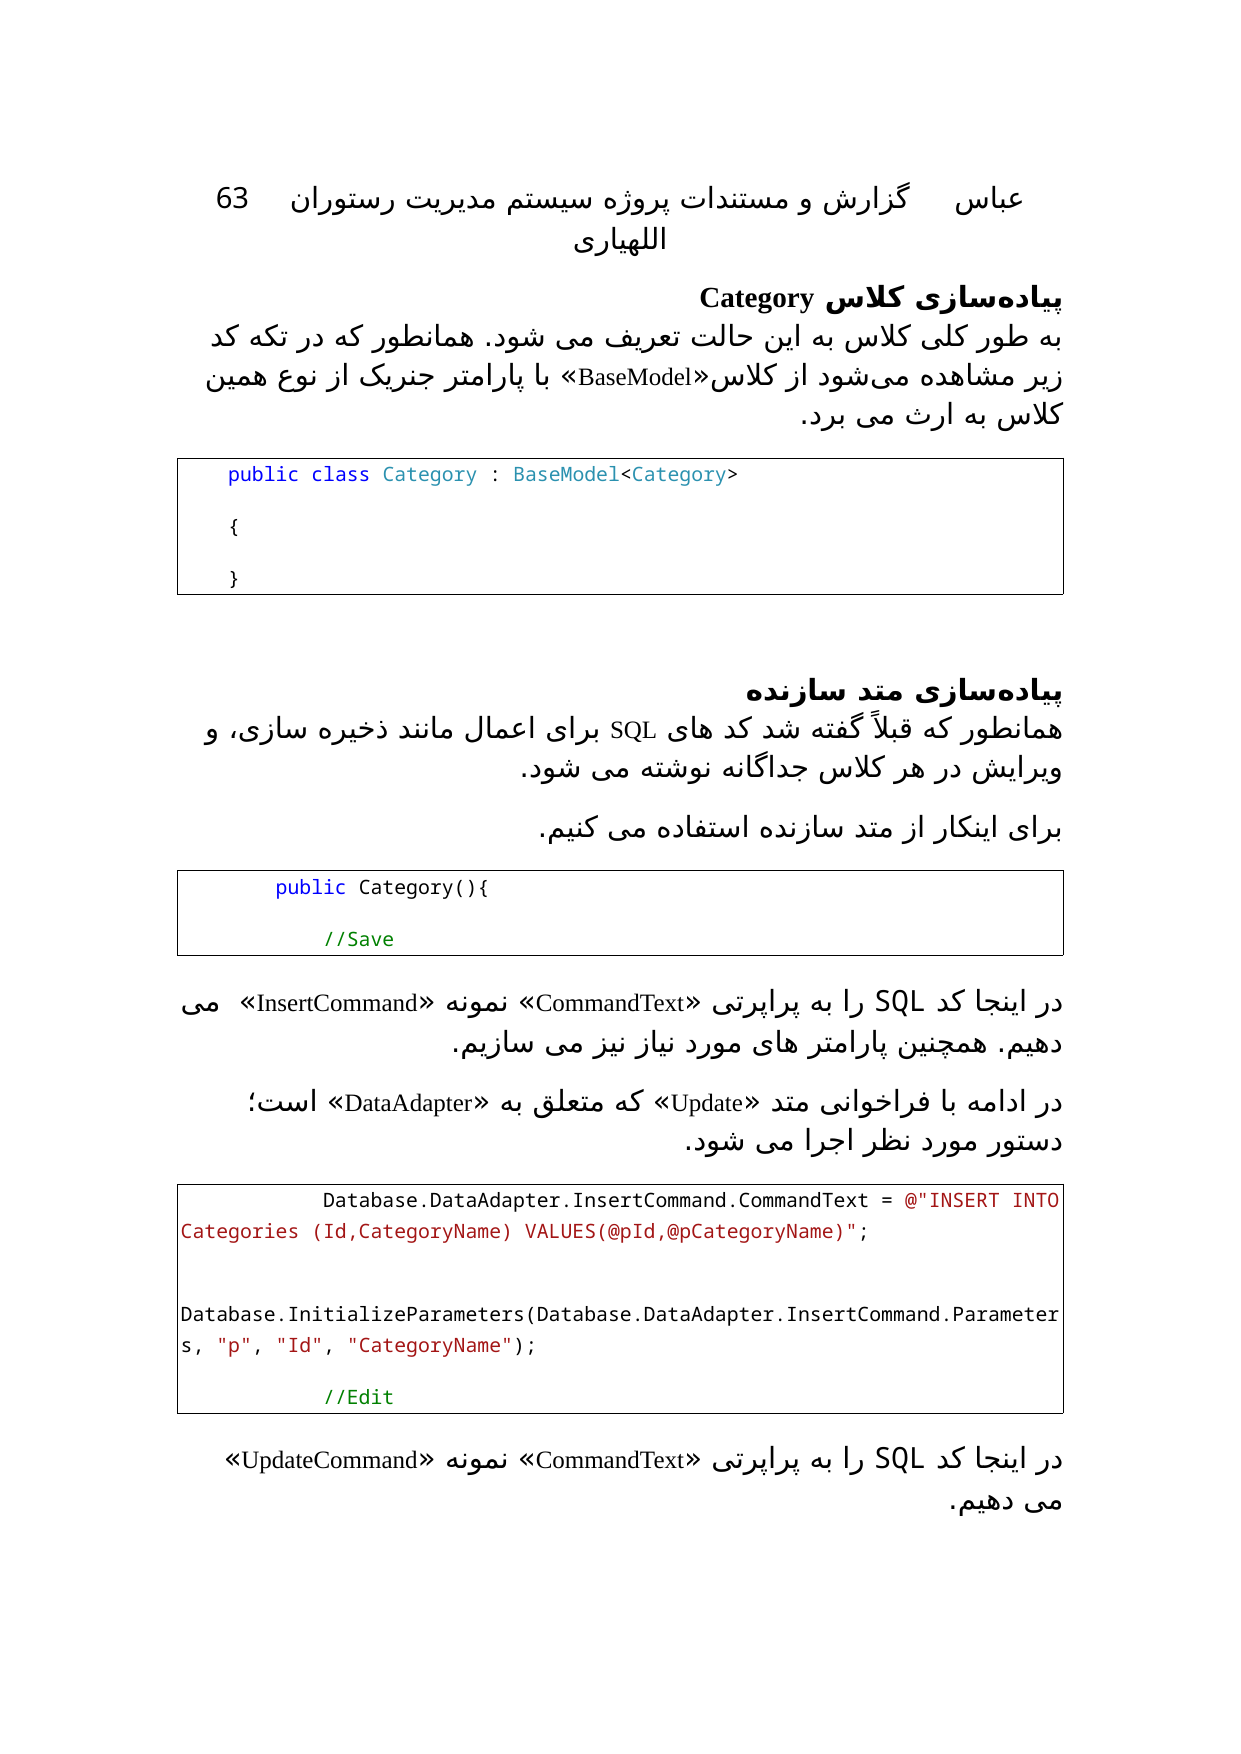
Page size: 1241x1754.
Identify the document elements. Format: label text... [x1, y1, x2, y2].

text //Save [178, 922, 1063, 955]
text در ادامه با فراخوانی متد «Update» که متعلق به «DataAdapter» است؛ دستور مورد نظر اجرا می شود. [177, 1085, 1063, 1158]
text { [178, 509, 1063, 539]
text } [178, 561, 1063, 594]
subtitle پیاده‌سازی متد سازنده [177, 673, 1063, 707]
subtitle پیاده‌سازی کلاس Category [177, 281, 1063, 315]
text همانطور که قبلاً گفته شد کد های SQL برای اعمال مانند ذخیره سازی، و ویرایش در هر کلاس جداگانه نوشته می شود. [177, 712, 1063, 785]
text برای اینکار از متد سازنده استفاده می کنیم. [177, 811, 1063, 844]
text در اینجا کد SQL را به پراپرتی «CommandText» نمونه «InsertCommand» می دهیم. همچنین پارامتر های مورد نیاز نیز می سازیم. [177, 980, 1063, 1059]
text //Edit [178, 1380, 1063, 1413]
text public Category(){ [178, 871, 1063, 901]
text public class Category : BaseModel<Category> [178, 459, 1063, 488]
text در اینجا کد SQL را به پراپرتی «CommandText» نمونه «UpdateCommand» می دهیم. [177, 1438, 1063, 1516]
text به طور کلی کلاس به این حالت تعریف می شود. همانطور که در تکه کد زیر مشاهده می‌شود از کلاس«BaseModel» با پارامتر جنریک از نوع همین کلاس به ارث می برد. [177, 320, 1063, 432]
text Database.DataAdapter.InsertCommand.CommandText = @"INSERT INTO Categories (Id,CategoryName) VALUES(@pId,@pCategoryName)"; [178, 1185, 1063, 1244]
text Database.InitializeParameters(Database.DataAdapter.InsertCommand.Parameters, "p", "Id", "CategoryName"); [178, 1266, 1063, 1358]
